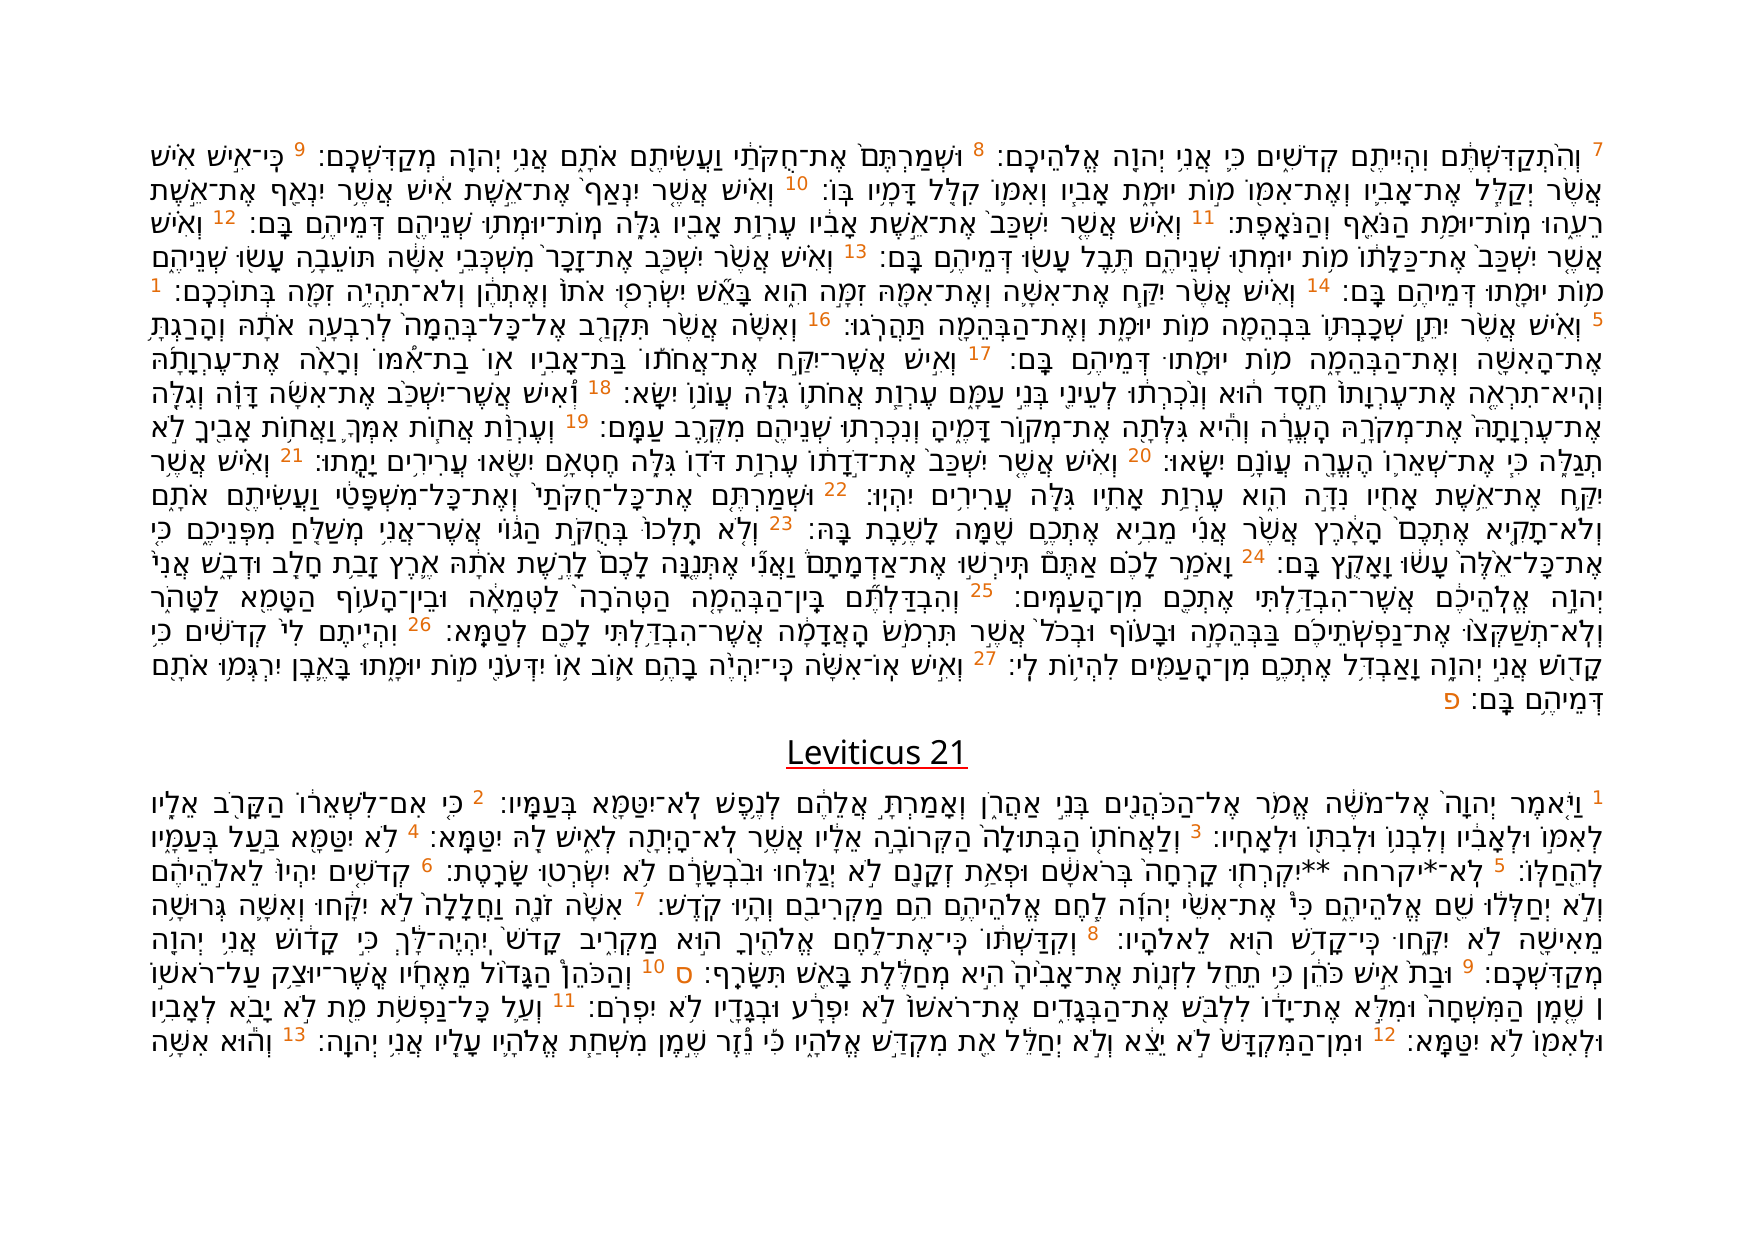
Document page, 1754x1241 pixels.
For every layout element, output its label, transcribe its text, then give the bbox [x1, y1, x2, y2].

text 7 וְהִ֨תְקַדִּשְׁתֶּ֔ם וִהְיִיתֶ֖ם קְדֹשִׁ֑ים כִּ֛י אֲנִ֥י יְהוָ֖ה אֱלֹהֵיכֶֽם׃ ‬‬‬8 וּשְׁמַרְתֶּם֙ אֶת־חֻקֹּתַ֔י וַעֲשִׂיתֶ֖ם אֹתָ֑ם אֲנִ֥י יְהוָ֖ה מְקַדִּשְׁכֶֽם׃ ‬‬‬9 כִּֽי־אִ֣ישׁ אִ֗ישׁ אֲשֶׁ֨ר יְקַלֵּ֧ל אֶת־אָבִ֛יו וְאֶת־אִמּ֖וֹ מ֣וֹת יוּמָ֑ת אָבִ֧יו וְאִמּ֛וֹ קִלֵּ֖ל דָּמָ֥יו בּֽוֹ׃ ‬‬‬10 וְאִ֗ישׁ אֲשֶׁ֤ר יִנְאַף֙ אֶת־אֵ֣שֶׁת אִ֔ישׁ אֲשֶׁ֥ר יִנְאַ֖ף אֶת־אֵ֣שֶׁת רֵעֵ֑הוּ מֽוֹת־יוּמַ֥ת הַנֹּאֵ֖ף וְהַנֹּאָֽפֶת׃ ‬‬‬11 וְאִ֗ישׁ אֲשֶׁ֤ר יִשְׁכַּב֙ אֶת־אֵ֣שֶׁת אָבִ֔יו עֶרְוַ֥ת אָבִ֖יו גִּלָּ֑ה מֽוֹת־יוּמְת֥וּ שְׁנֵיהֶ֖ם דְּמֵיהֶ֥ם בָּֽם׃ ‬‬‬12 וְאִ֗ישׁ אֲשֶׁ֤ר יִשְׁכַּב֙ אֶת־כַּלָּת֔וֹ מ֥וֹת יוּמְת֖וּ שְׁנֵיהֶ֑ם תֶּ֥בֶל עָשׂ֖וּ דְּמֵיהֶ֥ם בָּֽם׃ ‬‬‬13 וְאִ֗ישׁ אֲשֶׁ֨ר יִשְׁכַּ֤ב אֶת־זָכָר֙ מִשְׁכְּבֵ֣י אִשָּׁ֔ה תּוֹעֵבָ֥ה עָשׂ֖וּ שְׁנֵיהֶ֑ם מ֥וֹת יוּמָ֖תוּ דְּמֵיהֶ֥ם בָּֽם׃ ‬‬‬14 וְאִ֗ישׁ אֲשֶׁ֨ר יִקַּ֧ח אֶת־אִשָּׁ֛ה וְאֶת־אִמָּ֖הּ זִמָּ֣ה הִ֑וא בָּאֵ֞שׁ יִשְׂרְפ֤וּ אֹתוֹ֙ וְאֶתְהֶ֔ן וְלֹא־תִהְיֶ֥ה זִמָּ֖ה בְּתוֹכְכֶֽם׃ ‬‬‬15 וְאִ֗ישׁ אֲשֶׁ֨ר יִתֵּ֧ן שְׁכָבְתּ֛וֹ בִּבְהֵמָ֖ה מ֣וֹת יוּמָ֑ת וְאֶת־הַבְּהֵמָ֖ה תַּהֲרֹֽגוּ׃ ‬‬‬16 וְאִשָּׁ֗ה אֲשֶׁ֨ר תִּקְרַ֤ב אֶל־כָּל־בְּהֵמָה֙ לְרִבְעָ֣ה אֹתָ֔הּ וְהָרַגְתָּ֥ אֶת־הָאִשָּׁ֖ה וְאֶת־הַבְּהֵמָ֑ה מ֥וֹת יוּמָ֖תוּ דְּמֵיהֶ֥ם בָּֽם׃ ‬‬‬17 וְאִ֣ישׁ אֲשֶׁר־יִקַּ֣ח אֶת־אֲחֹת֡וֹ בַּת־אָבִ֣יו א֣וֹ בַת־אִ֠מּוֹ וְרָאָ֨ה אֶת־עֶרְוָתָ֜הּ וְהִֽיא־תִרְאֶ֤ה אֶת־עֶרְוָתוֹ֙ חֶ֣סֶד ה֔וּא וְנִ֨כְרְת֔וּ לְעֵינֵ֖י בְּנֵ֣י עַמָּ֑ם עֶרְוַ֧ת אֲחֹת֛וֹ גִּלָּ֖ה עֲוֺנ֥וֹ יִשָּֽׂא׃ ‬‬‬18 וְ֠אִישׁ אֲשֶׁר־יִשְׁכַּ֨ב אֶת־אִשָּׁ֜ה דָּוָ֗ה וְגִלָּ֤ה אֶת־עֶרְוָתָהּ֙ אֶת־מְקֹרָ֣הּ הֶֽעֱרָ֔ה וְהִ֕יא גִּלְּתָ֖ה אֶת־מְק֣וֹר דָּמֶ֑יהָ וְנִכְרְת֥וּ שְׁנֵיהֶ֖ם מִקֶּ֥רֶב עַמָּֽם׃ ‬‬‬19 וְעֶרְוַ֨ת אֲח֧וֹת אִמְּךָ֛ וַאֲח֥וֹת אָבִ֖יךָ לֹ֣א תְגַלֵּ֑ה כִּ֧י אֶת־שְׁאֵר֛וֹ הֶעֱרָ֖ה עֲוֺנָ֥ם יִשָּֽׂאוּ׃ ‬‬‬20 וְאִ֗ישׁ אֲשֶׁ֤ר יִשְׁכַּב֙ אֶת־דֹּ֣דָת֔וֹ עֶרְוַ֥ת דֹּד֖וֹ גִּלָּ֑ה חֶטְאָ֥ם יִשָּׂ֖אוּ עֲרִירִ֥ים יָמֻֽתוּ׃ ‬‬‬21 וְאִ֗ישׁ אֲשֶׁ֥ר יִקַּ֛ח אֶת־אֵ֥שֶׁת אָחִ֖יו נִדָּ֣ה הִ֑וא עֶרְוַ֥ת אָחִ֛יו גִּלָּ֖ה עֲרִירִ֥ים יִהְיֽוּ׃ ‬‬‬22 וּשְׁמַרְתֶּ֤ם אֶת־כָּל־חֻקֹּתַי֙ וְאֶת־כָּל־מִשְׁפָּטַ֔י וַעֲשִׂיתֶ֖ם אֹתָ֑ם וְלֹא־תָקִ֤יא אֶתְכֶם֙ הָאָ֔רֶץ אֲשֶׁ֨ר אֲנִ֜י מֵבִ֥יא אֶתְכֶ֛ם שָׁ֖מָּה לָשֶׁ֥בֶת בָּֽהּ׃ ‬‬‬23 וְלֹ֤א תֵֽלְכוּ֙ בְּחֻקֹּ֣ת הַגּ֔וֹי אֲשֶׁר־אֲנִ֥י מְשַׁלֵּ֖חַ מִפְּנֵיכֶ֑ם כִּ֤י אֶת־כָּל־אֵ֙לֶּה֙ עָשׂ֔וּ וָאָקֻ֖ץ בָּֽם׃ ‬‬‬24 וָאֹמַ֣ר לָכֶ֗ם אַתֶּם֮ תִּֽירְשׁ֣וּ אֶת־אַדְמָתָם֒ וַאֲנִ֞י אֶתְּנֶ֤נָּה לָכֶם֙ לָרֶ֣שֶׁת אֹתָ֔הּ אֶ֛רֶץ זָבַ֥ת חָלָ֖ב וּדְבָ֑שׁ אֲנִי֙ יְהוָ֣ה אֱלֹֽהֵיכֶ֔ם אֲשֶׁר־הִבְדַּ֥לְתִּי אֶתְכֶ֖ם מִן־הָֽעַמִּֽים׃ ‬‬‬25 וְהִבְדַּלְתֶּ֞ם בֵּֽין־הַבְּהֵמָ֤ה הַטְּהֹרָה֙ לַטְּמֵאָ֔ה וּבֵין־הָע֥וֹף הַטָּמֵ֖א לַטָּהֹ֑ר וְלֹֽא־תְשַׁקְּצ֨וּ אֶת־נַפְשֹֽׁתֵיכֶ֜ם בַּבְּהֵמָ֣ה וּבָע֗וֹף וּבְכֹל֙ אֲשֶׁ֣ר תִּרְמֹ֣שׂ הָֽאֲדָמָ֔ה אֲשֶׁר־הִבְדַּ֥לְתִּי לָכֶ֖ם לְטַמֵּֽא׃ ‬‬‬26 וִהְיִ֤יתֶם לִי֙ קְדֹשִׁ֔ים כִּ֥י קָד֖וֹשׁ אֲנִ֣י יְהוָ֑ה וָאַבְדִּ֥ל אֶתְכֶ֛ם מִן־הֽ͏ָעַמִּ֖ים לִהְי֥וֹת לִֽי׃ ‬‬‬27 וְאִ֣ישׁ אֽוֹ־אִשָּׁ֗ה כִּֽי־יִהְיֶ֨ה בָהֶ֥ם א֛וֹב א֥וֹ יִדְּעֹנִ֖י מ֣וֹת יוּמָ֑תוּ בָּאֶ֛בֶן יִרְגְּמ֥וּ אֹתָ֖ם דְּמֵיהֶ֥ם בָּֽם׃ פ ‬‬‬‬‬‬‬‬‬‬‬‬‬‬‬‬‬‬‬‬‬‬‬‬ [150, 139, 1604, 716]
text 1 וַיֹּ֤אמֶר יְהוָה֙ אֶל־מֹשֶׁ֔ה אֱמֹ֥ר אֶל־הַכֹּהֲנִ֖ים בְּנֵ֣י אַהֲרֹ֑ן וְאָמַרְתָּ֣ אֲלֵהֶ֔ם לְנֶ֥פֶשׁ לֹֽא־יִטַּמָּ֖א בְּעַמָּֽיו׃ 2 כִּ֚י אִם־לִשְׁאֵר֔וֹ הַקָּרֹ֖ב אֵלָ֑יו לְאִמּ֣וֹ וּלְאָבִ֔יו וְלִבְנ֥וֹ וּלְבִתּ֖וֹ וּלְאָחִֽיו׃ ‬‬‬3 וְלַאֲחֹת֤וֹ הַבְּתוּלָה֙ הַקְּרוֹבָ֣ה אֵלָ֔יו אֲשֶׁ֥ר לֹֽא־הָיְתָ֖ה לְאִ֑ישׁ לָ֖הּ יִטַּמָּֽא׃ ‬‬‬4 לֹ֥א יִטַּמָּ֖א בַּ֣עַל בְּעַמָּ֑יו לְהֵ֖חַלּֽוֹ׃ ‬‬‬5 לֹֽא־*יקרחה **יִקְרְח֤וּ קָרְחָה֙ בְּרֹאשָׁ֔ם וּפְאַ֥ת זְקָנָ֖ם לֹ֣א יְגַלֵּ֑חוּ וּבִ֨בְשָׂרָ֔ם לֹ֥א יִשְׂרְט֖וּ שָׂרָֽטֶת׃ ‬‬‬6 קְדֹשִׁ֤ים יִהְיוּ֙ לֵאלֹ֣הֵיהֶ֔ם וְלֹ֣א יְחַלְּל֔וּ שֵׁ֖ם אֱלֹהֵיהֶ֑ם כִּי֩ אֶת־אִשֵּׁ֨י יְהוָ֜ה לֶ֧חֶם אֱלֹהֵיהֶ֛ם הֵ֥ם מַקְרִיבִ֖ם וְהָ֥יוּ קֹֽדֶשׁ׃ ‬‬‬7 אִשָּׁ֨ה זֹנָ֤ה וַחֲלָלָה֙ לֹ֣א יִקָּ֔חוּ וְאִשָּׁ֛ה גְּרוּשָׁ֥ה מֵאִישָׁ֖הּ לֹ֣א יִקָּ֑חוּ כִּֽי־קָדֹ֥שׁ ה֖וּא לֵאלֹהָֽיו׃ ‬‬‬8 וְקִדַּשְׁתּ֔וֹ כִּֽי־אֶת־לֶ֥חֶם אֱלֹהֶ֖יךָ ה֣וּא מַקְרִ֑יב קָדֹשׁ֙ יִֽהְיֶה־לָּ֔ךְ כִּ֣י קָד֔וֹשׁ אֲנִ֥י יְהוָ֖ה מְקַדִּשְׁכֶֽם׃ ‬‬‬9 וּבַת֙ אִ֣ישׁ כֹּהֵ֔ן כִּ֥י תֵחֵ֖ל לִזְנ֑וֹת אֶת־אָבִ֙יהָ֙ הִ֣יא מְחַלֶּ֔לֶת בָּאֵ֖שׁ תִּשָּׂרֵֽף׃ ס ‬‬‬10 וְהַכֹּהֵן֩ הַגָּד֨וֹל מֵאֶחָ֜יו אֲ‍ֽשֶׁר־יוּצַ֥ק עַל־רֹאשׁ֣וֹ ׀ שֶׁ֤מֶן הַמִּשְׁחָה֙ וּמִלֵּ֣א אֶת־יָד֔וֹ לִלְבֹּ֖שׁ אֶת־הַבְּגָדִ֑ים אֶת־רֹאשׁוֹ֙ לֹ֣א יִפְרָ֔ע וּבְגָדָ֖יו לֹ֥א יִפְרֹֽם׃ ‬‬‬11 וְעַ֛ל כָּל־נַפְשֹׁ֥ת מֵ֖ת לֹ֣א יָבֹ֑א לְאָבִ֥יו וּלְאִמּ֖וֹ לֹ֥א יִטַּמָּֽא׃ ‬‬‬12 וּמִן־הַמִּקְדָּשׁ֙ לֹ֣א יֵצֵ֔א וְלֹ֣א יְחַלֵּ֔ל אֵ֖ת מִקְדַּ֣שׁ אֱלֹהָ֑יו כִּ֡י נֵ֠זֶר שֶׁ֣מֶן מִשְׁחַ֧ת אֱלֹהָ֛יו עָלָ֖יו אֲנִ֥י יְהוָֽה׃ ‬‬‬13 וְה֕וּא אִשָּׁ֥ה בִבְתוּלֶ֖יהָ יִקָּֽח׃ ‬‬‬14 אַלְמָנָ֤ה וּגְרוּשָׁה֙ וַחֲלָלָ֣ה זֹנָ֔ה אֶת־אֵ֖לֶּה לֹ֣א יִקָּ֑ח כִּ֛י אִם־בְּתוּלָ֥ה מֵעַמָּ֖יו יִקַּ֥ח אִשָּֽׁה׃ ‬‬‬15 וְלֹֽא־יְחַלֵּ֥ל זַרְע֖וֹ בְּעַמָּ֑יו כִּ֛י אֲנִ֥י יְהוָ֖ה מְקַדְּשֽׁוֹ׃ פ ‬‬‬‬‬‬‬‬‬‬‬‬‬‬‬‬‬ [150, 787, 1604, 1058]
text Leviticus 21 [150, 729, 1604, 774]
